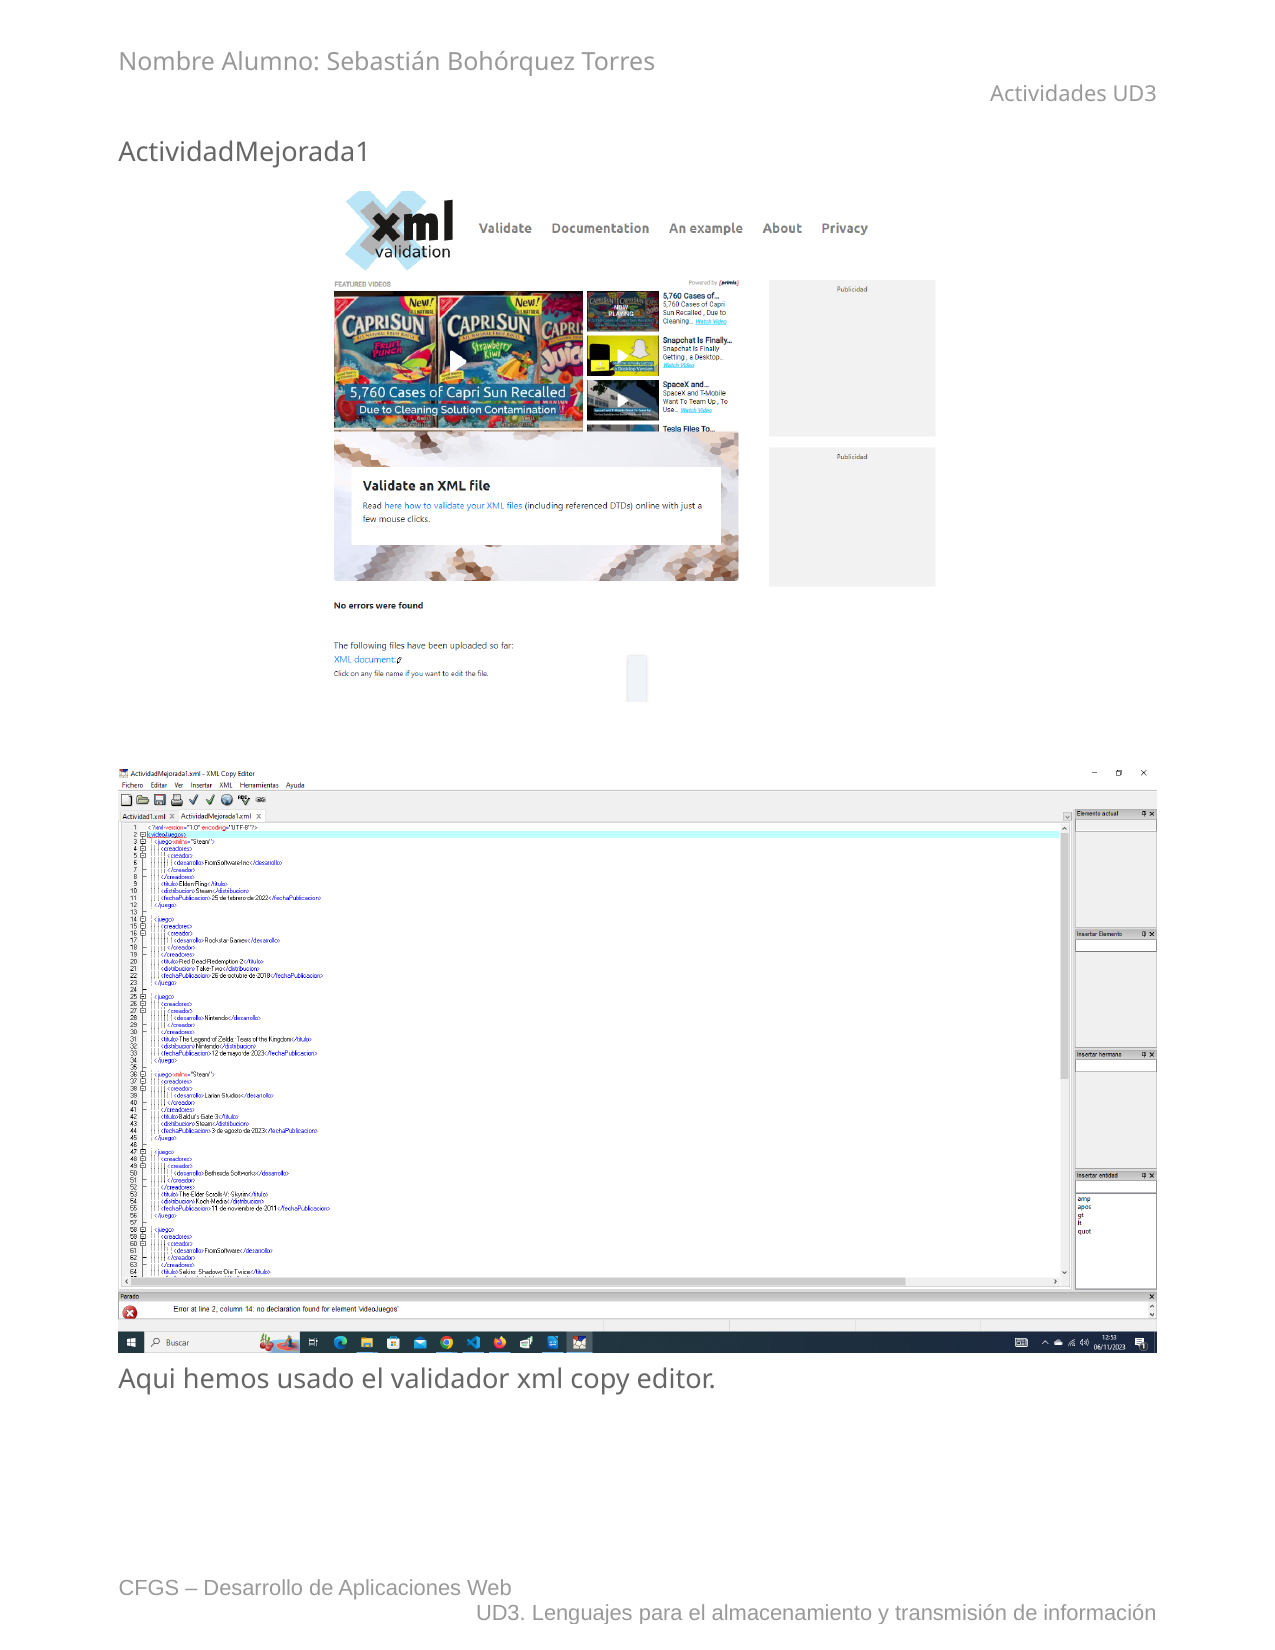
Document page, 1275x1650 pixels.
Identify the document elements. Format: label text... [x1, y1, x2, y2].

text Aqui hemos usado el validador xml copy editor. [118, 1353, 1157, 1396]
picture [118, 768, 1157, 1353]
text ActividadMejorada1 [118, 133, 1157, 169]
picture [118, 191, 1157, 702]
